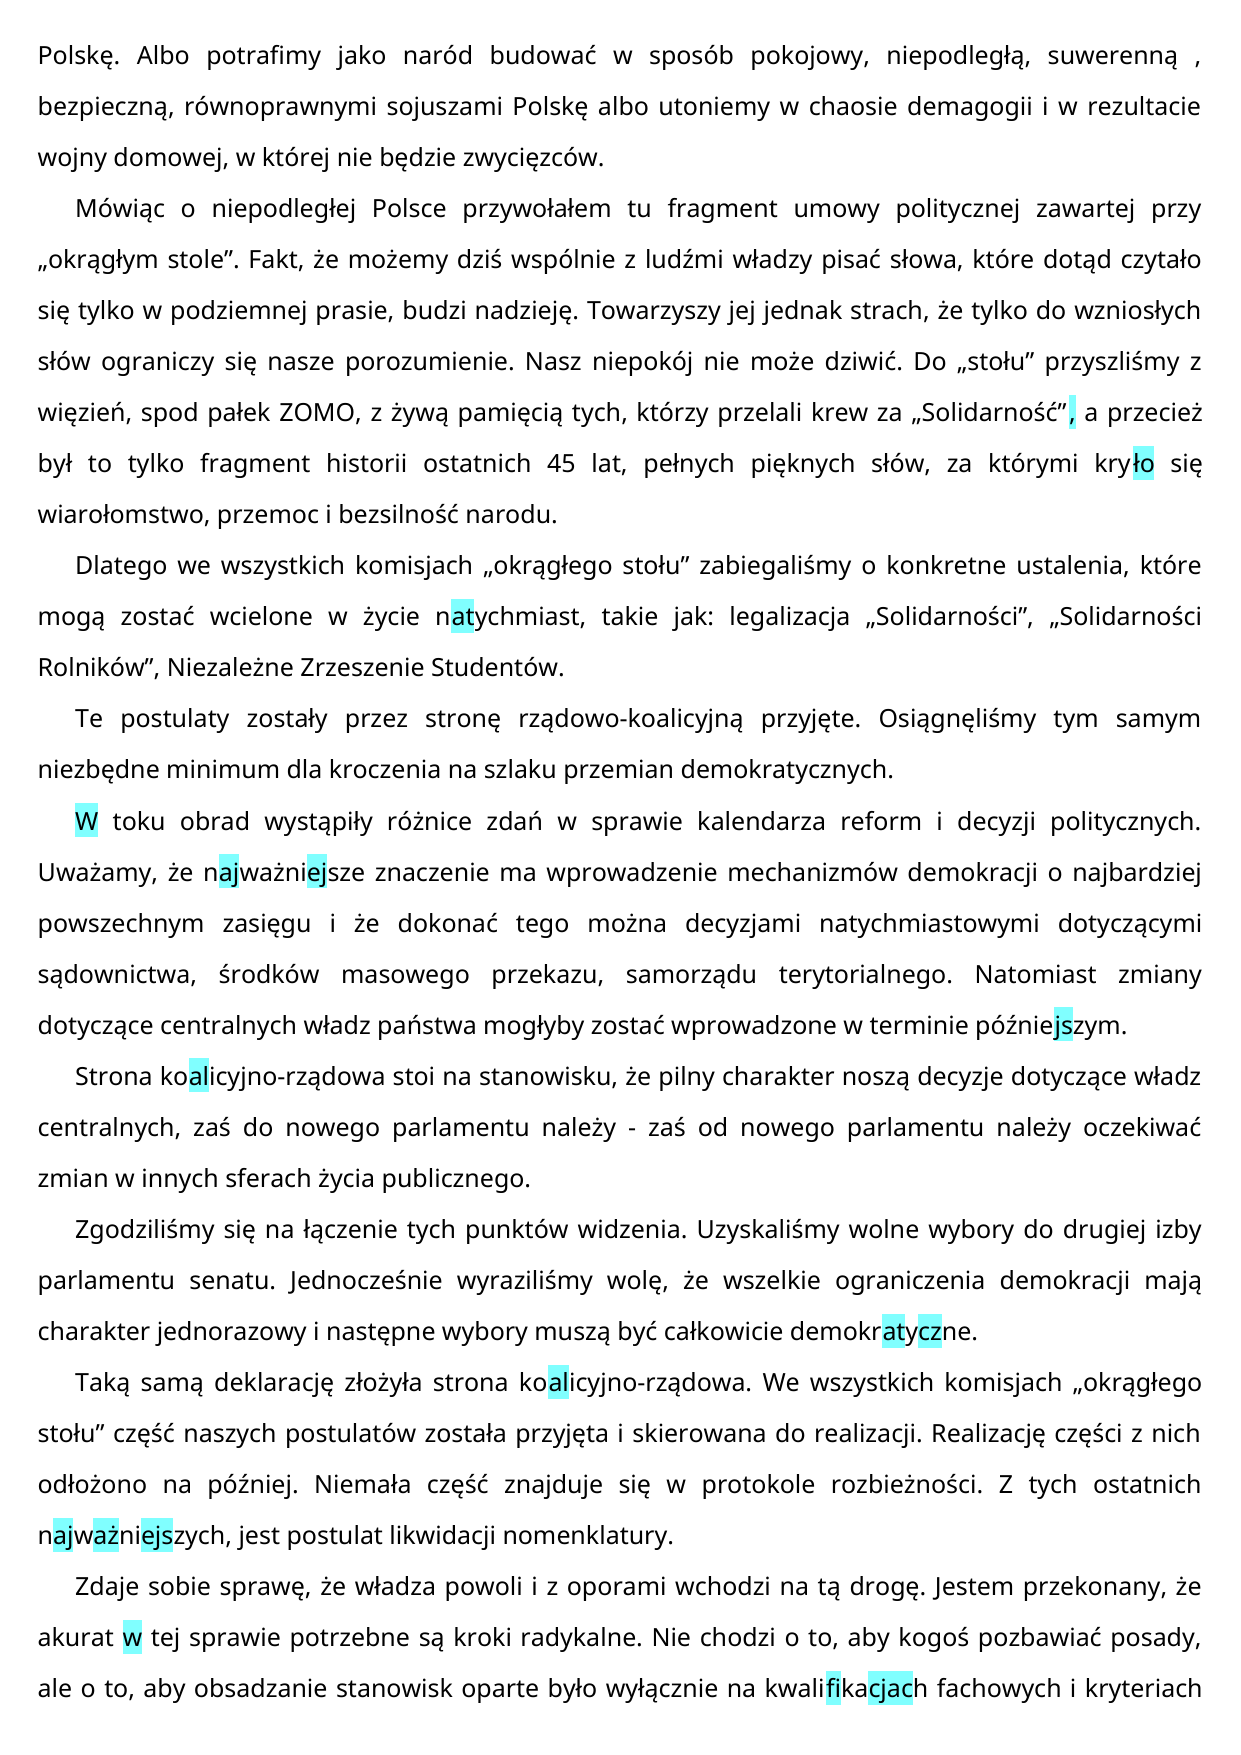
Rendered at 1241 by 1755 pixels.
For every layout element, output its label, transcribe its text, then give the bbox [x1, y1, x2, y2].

text Zgodziliśmy się na łączenie tych punktów widzenia. Uzyskaliśmy wolne wybory do drugiej izby parlamentu senatu. Jednocześnie wyraziliśmy wolę, że wszelkie ograniczenia demokracji mają charakter jednorazowy i następne wybory muszą być całkowicie demokratyczne. [37, 1211, 1203, 1348]
text Te postulaty zostały przez stronę rządowo-koalicyjną przyjęte. Osiągnęliśmy tym samym niezbędne minimum dla kroczenia na szlaku przemian demokratycznych. [37, 701, 1203, 786]
text Taką samą deklarację złożyła strona koalicyjno-rządowa. We wszystkich komisjach „okrągłego stołu” część naszych postulatów została przyjęta i skierowana do realizacji. Realizację części z nich odłożono na później. Niemała część znajduje się w protokole rozbieżności. Z tych ostatnich najważniejszych, jest postulat likwidacji nomenklatury. [37, 1364, 1203, 1552]
text Polskę. Albo potrafimy jako naród budować w sposób pokojowy, niepodległą, suwerenną , bezpieczną, równoprawnymi sojuszami Polskę albo utoniemy w chaosie demagogii i w rezultacie wojny domowej, w której nie będzie zwycięzców. [37, 37, 1203, 174]
text W toku obrad wystąpiły różnice zdań w sprawie kalendarza reform i decyzji politycznych. Uważamy, że najważniejsze znaczenie ma wprowadzenie mechanizmów demokracji o najbardziej powszechnym zasięgu i że dokonać tego można decyzjami natychmiastowymi dotyczącymi sądownictwa, środków masowego przekazu, samorządu terytorialnego. Natomiast zmiany dotyczące centralnych władz państwa mogłyby zostać wprowadzone w terminie późniejszym. [37, 803, 1203, 1041]
text Strona koalicyjno-rządowa stoi na stanowisku, że pilny charakter noszą decyzje dotyczące władz centralnych, zaś do nowego parlamentu należy - zaś od nowego parlamentu należy oczekiwać zmian w innych sferach życia publicznego. [37, 1058, 1203, 1194]
text Zdaje sobie sprawę, że władza powoli i z oporami wchodzi na tą drogę. Jestem przekonany, że akurat w tej sprawie potrzebne są kroki radykalne. Nie chodzi o to, aby kogoś pozbawiać posady, ale o to, aby obsadzanie stanowisk oparte było wyłącznie na kwalifikacjach fachowych i kryteriach [37, 1569, 1203, 1705]
text Mówiąc o niepodległej Polsce przywołałem tu fragment umowy politycznej zawartej przy „okrągłym stole”. Fakt, że możemy dziś wspólnie z ludźmi władzy pisać słowa, które dotąd czytało się tylko w podziemnej prasie, budzi nadzieję. Towarzyszy jej jednak strach, że tylko do wzniosłych słów ograniczy się nasze porozumienie. Nasz niepokój nie może dziwić. Do „stołu” przyszliśmy z więzień, spod pałek ZOMO, z żywą pamięcią tych, którzy przelali krew za „Solidarność”, a przecież był to tylko fragment historii ostatnich 45 lat, pełnych pięknych słów, za którymi kryło się wiarołomstwo, przemoc i bezsilność narodu. [37, 191, 1203, 531]
text Dlatego we wszystkich komisjach „okrągłego stołu” zabiegaliśmy o konkretne ustalenia, które mogą zostać wcielone w życie natychmiast, takie jak: legalizacja „Solidarności”, „Solidarności Rolników”, Niezależne Zrzeszenie Studentów. [37, 548, 1203, 684]
